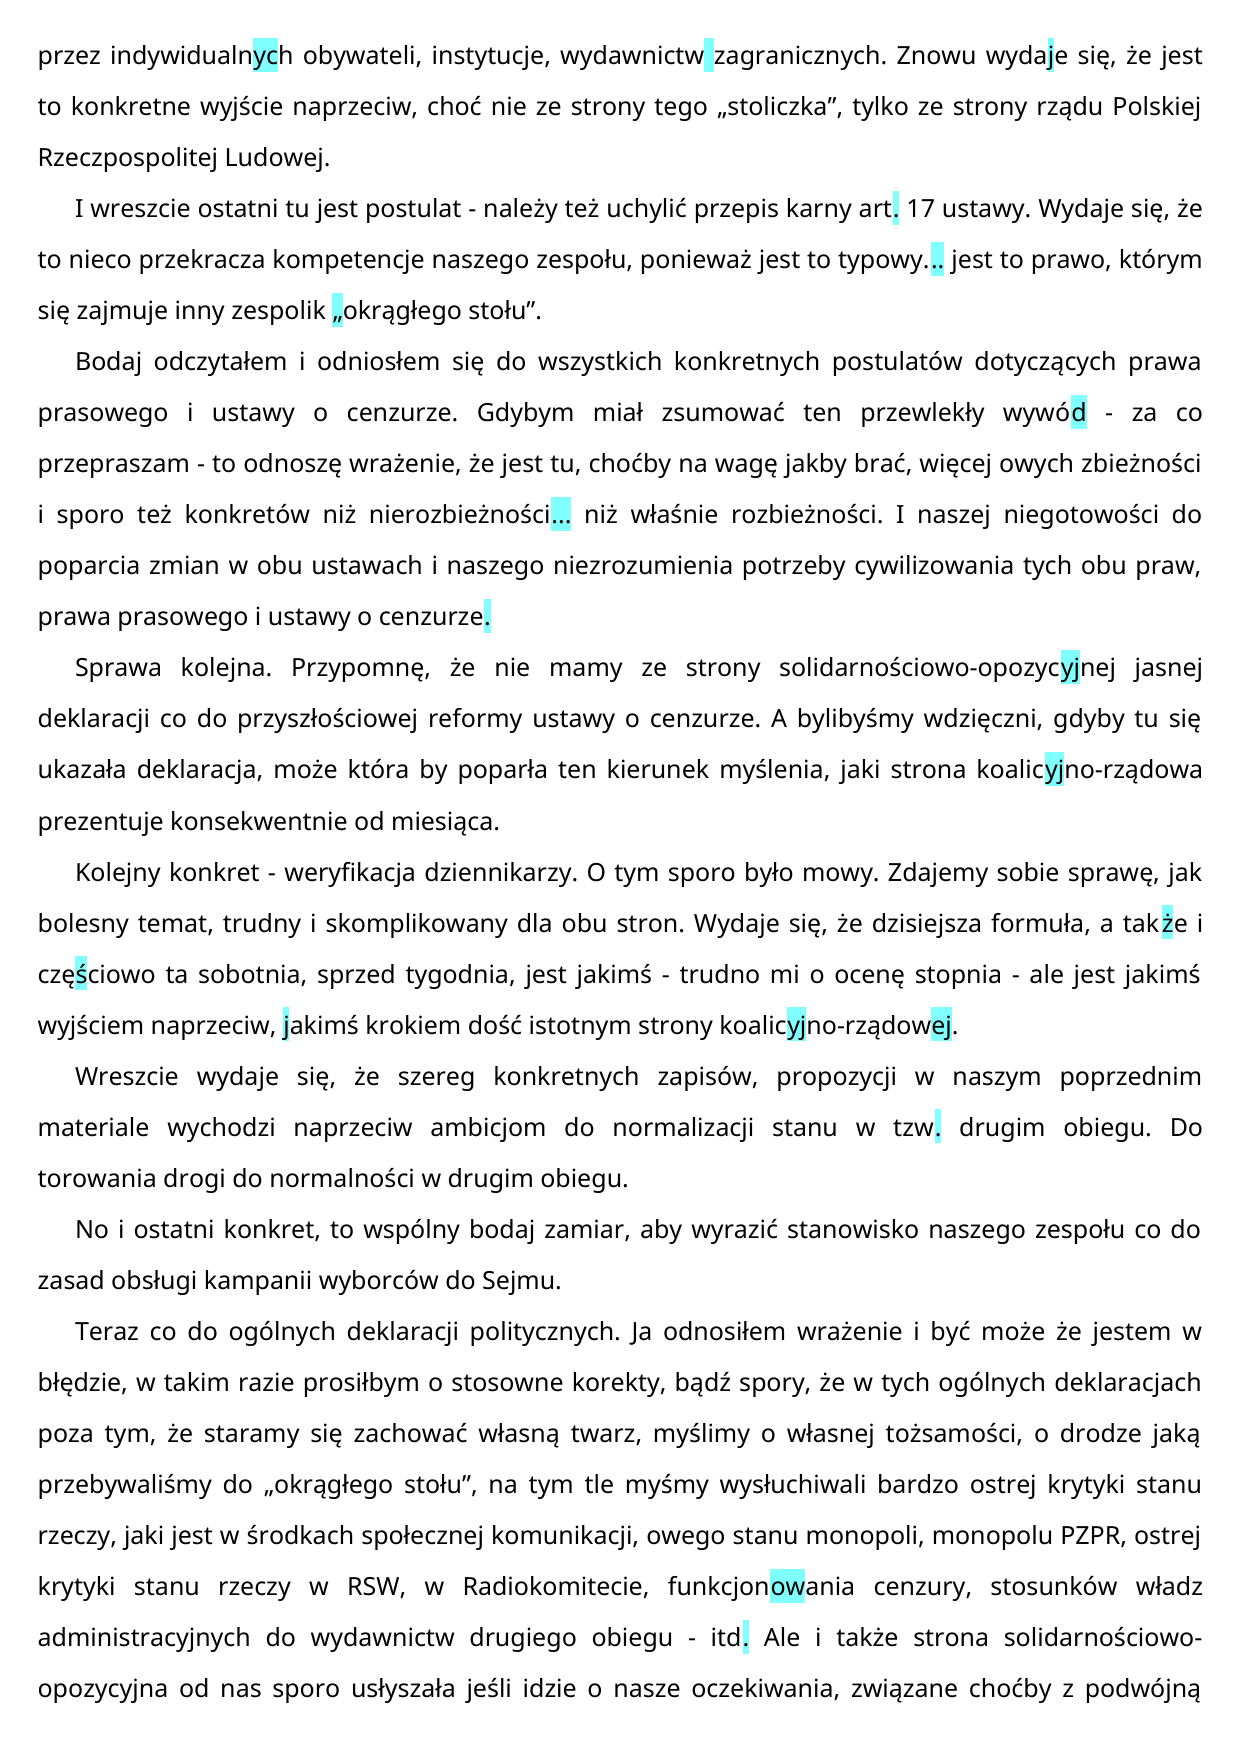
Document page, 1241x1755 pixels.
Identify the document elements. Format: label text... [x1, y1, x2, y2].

text I wreszcie ostatni tu jest postulat - należy też uchylić przepis karny art. 17 ustawy. Wydaje się, że to nieco przekracza kompetencje naszego zespołu, ponieważ jest to typowy... jest to prawo, którym się zajmuje inny zespolik „okrągłego stołu”. [37, 191, 1203, 327]
text Wreszcie wydaje się, że szereg konkretnych zapisów, propozycji w naszym poprzednim materiale wychodzi naprzeciw ambicjom do normalizacji stanu w tzw. drugim obiegu. Do torowania drogi do normalności w drugim obiegu. [37, 1058, 1203, 1194]
text Bodaj odczytałem i odniosłem się do wszystkich konkretnych postulatów dotyczących prawa prasowego i ustawy o cenzurze. Gdybym miał zsumować ten przewlekły wywód - za co przepraszam - to odnoszę wrażenie, że jest tu, choćby na wagę jakby brać, więcej owych zbieżności i sporo też konkretów niż nierozbieżności... niż właśnie rozbieżności. I naszej niegotowości do poparcia zmian w obu ustawach i naszego niezrozumienia potrzeby cywilizowania tych obu praw, prawa prasowego i ustawy o cenzurze. [37, 344, 1203, 633]
text Teraz co do ogólnych deklaracji politycznych. Ja odnosiłem wrażenie i być może że jestem w błędzie, w takim razie prosiłbym o stosowne korekty, bądź spory, że w tych ogólnych deklaracjach poza tym, że staramy się zachować własną twarz, myślimy o własnej tożsamości, o drodze jaką przebywaliśmy do „okrągłego stołu”, na tym tle myśmy wysłuchiwali bardzo ostrej krytyki stanu rzeczy, jaki jest w środkach społecznej komunikacji, owego stanu monopoli, monopolu PZPR, ostrej krytyki stanu rzeczy w RSW, w Radiokomitecie, funkcjonowania cenzury, stosunków władz administracyjnych do wydawnictw drugiego obiegu - itd. Ale i także strona solidarnościowo-opozycyjna od nas sporo usłyszała jeśli idzie o nasze oczekiwania, związane choćby z podwójną [37, 1313, 1203, 1705]
text No i ostatni konkret, to wspólny bodaj zamiar, aby wyrazić stanowisko naszego zespołu co do zasad obsługi kampanii wyborców do Sejmu. [37, 1211, 1203, 1297]
text Kolejny konkret - weryfikacja dziennikarzy. O tym sporo było mowy. Zdajemy sobie sprawę, jak bolesny temat, trudny i skomplikowany dla obu stron. Wydaje się, że dzisiejsza formuła, a także i częściowo ta sobotnia, sprzed tygodnia, jest jakimś - trudno mi o ocenę stopnia - ale jest jakimś wyjściem naprzeciw, jakimś krokiem dość istotnym strony koalicyjno-rządowej. [37, 854, 1203, 1041]
text przez indywidualnych obywateli, instytucje, wydawnictw zagranicznych. Znowu wydaje się, że jest to konkretne wyjście naprzeciw, choć nie ze strony tego „stoliczka”, tylko ze strony rządu Polskiej Rzeczpospolitej Ludowej. [37, 37, 1203, 174]
text Sprawa kolejna. Przypomnę, że nie mamy ze strony solidarnościowo-opozycyjnej jasnej deklaracji co do przyszłościowej reformy ustawy o cenzurze. A bylibyśmy wdzięczni, gdyby tu się ukazała deklaracja, może która by poparła ten kierunek myślenia, jaki strona koalicyjno-rządowa prezentuje konsekwentnie od miesiąca. [37, 650, 1203, 837]
